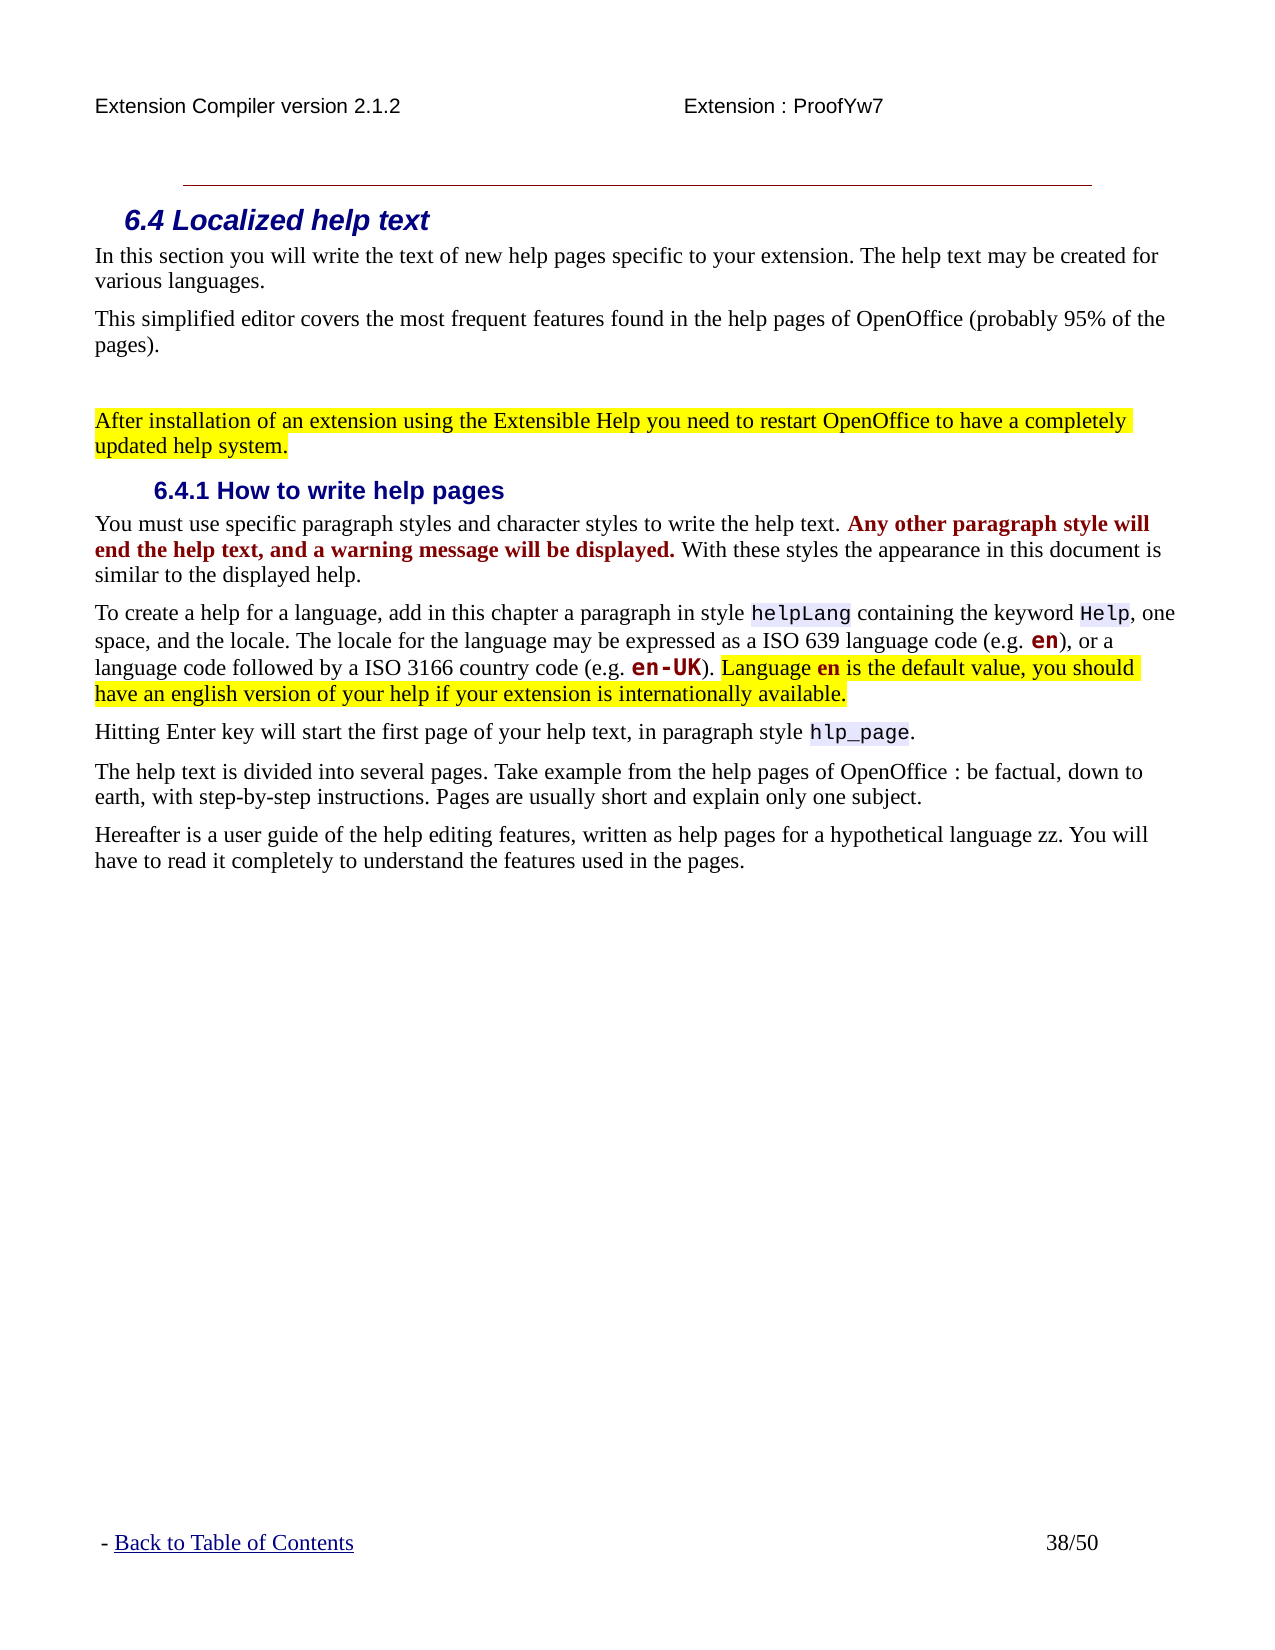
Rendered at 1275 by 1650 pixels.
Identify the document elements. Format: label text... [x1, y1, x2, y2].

text To create a help for a language, add in this chapter a paragraph in style helpLang containing the keyword Help, one space, and the locale. The locale for the language may be expressed as a ISO 639 language code (e.g. en), or a language code followed by a ISO 3166 country code (e.g. en-UK). Language en is the default value, you should have an english version of your help if your extension is internationally available. [94, 600, 1181, 707]
text The help text is divided into several pages. Take example from the help pages of OpenOffice : be factual, down to earth, with step-by-step instructions. Pages are usually short and explain only one subject. [94, 758, 1181, 809]
text Hereafter is a user guide of the help editing features, written as help pages for a hypothetical language zz. You will have to read it completely to understand the features used in the pages. [94, 822, 1181, 873]
subtitle How to write help pages [153, 477, 1181, 505]
text You must use specific paragraph styles and character styles to write the help text. Any other paragraph style will end the help text, and a warning message will be displayed. With these styles the appearance in this document is similar to the displayed help. [94, 511, 1181, 588]
subtitle Localized help text [124, 204, 1181, 237]
text Hitting Enter key will start the first page of your help text, in paragraph style hlp_page. [94, 719, 1181, 746]
text After installation of an extension using the Extensible Help you need to restart OpenOffice to have a completely updated help system. [94, 408, 1181, 459]
text In this section you will write the text of new help pages specific to your extension. The help text may be created for various languages. [94, 242, 1181, 293]
text This simplified editor covers the most frequent features found in the help pages of OpenOffice (probably 95% of the pages). [94, 306, 1181, 357]
